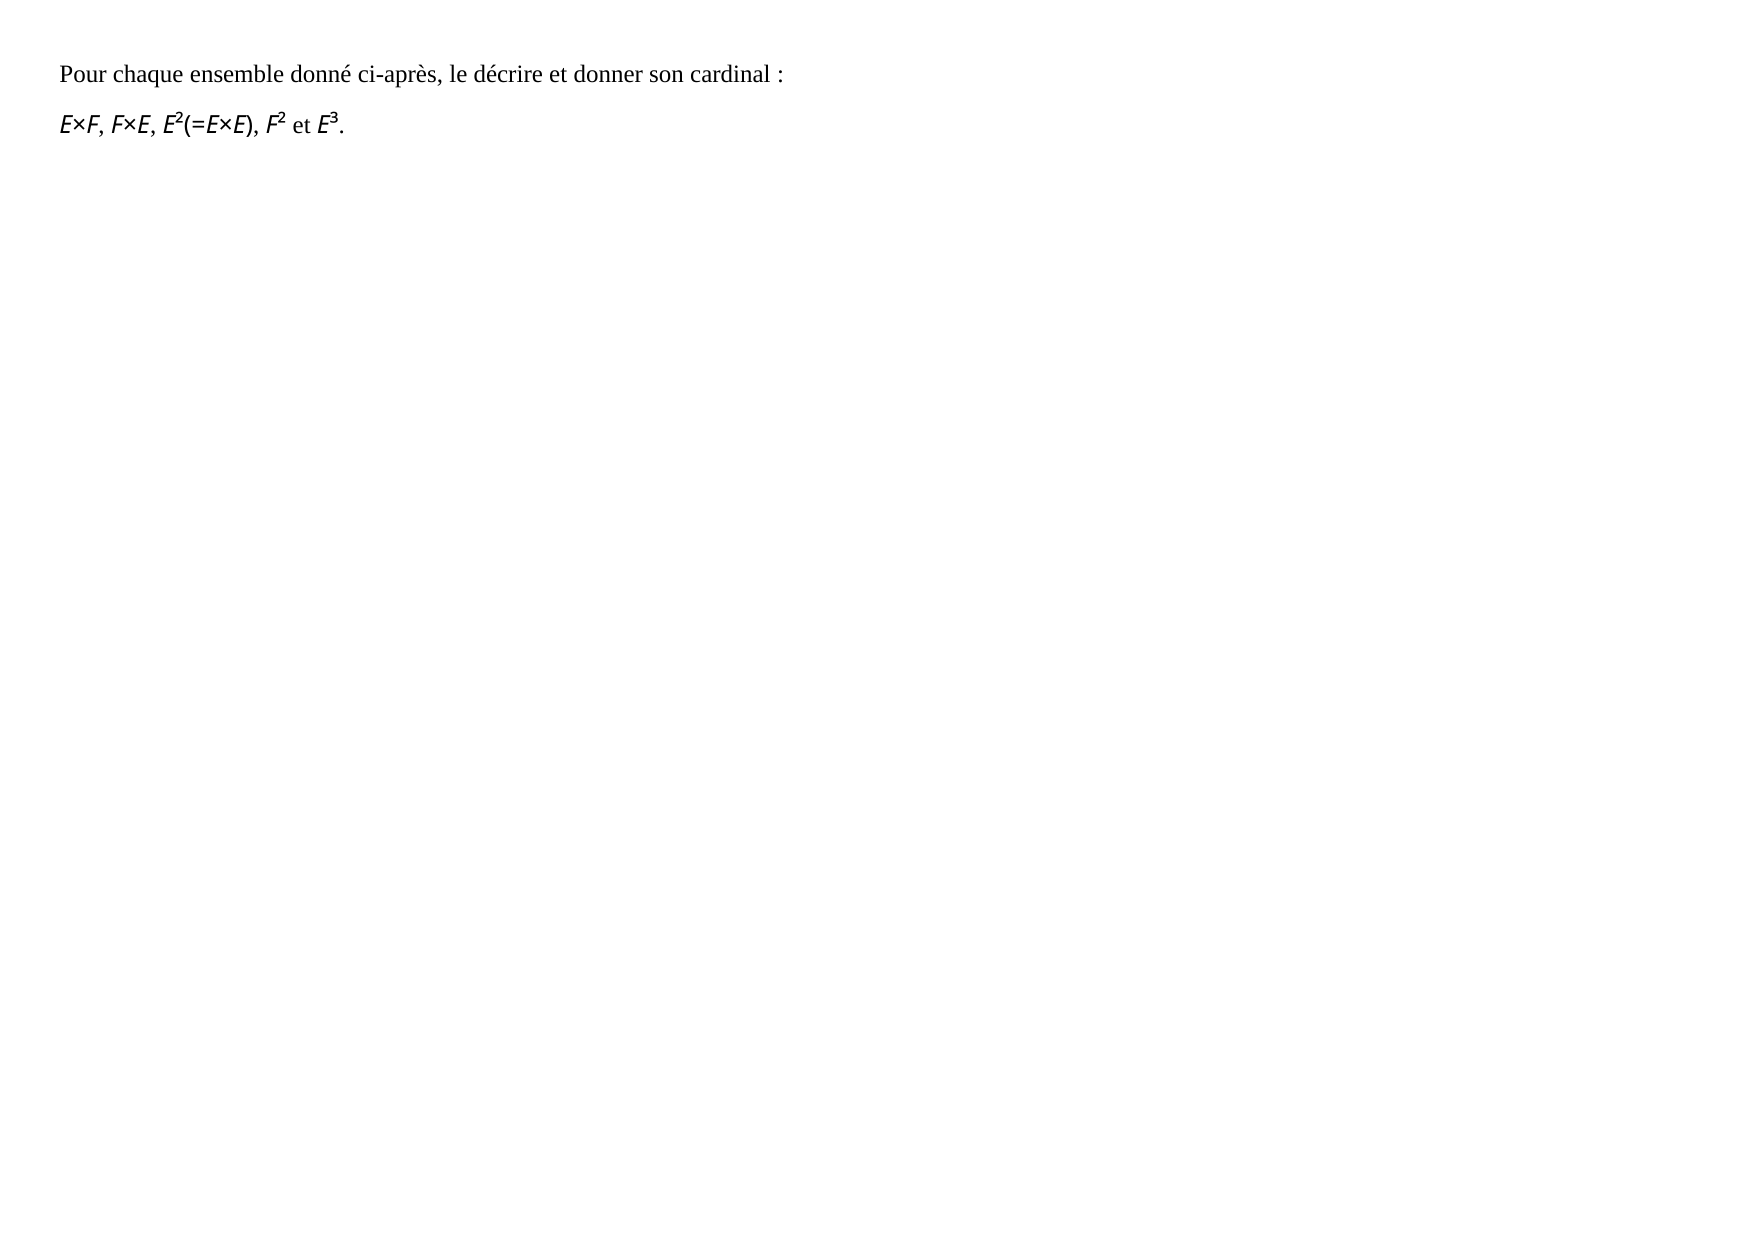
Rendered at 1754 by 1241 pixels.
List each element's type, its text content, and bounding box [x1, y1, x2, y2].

text Pour chaque ensemble donné ci-après, le décrire et donner son cardinal : [59, 59, 818, 88]
text E×F, F×E, E²(=E×E), F² et E³. [59, 107, 818, 141]
